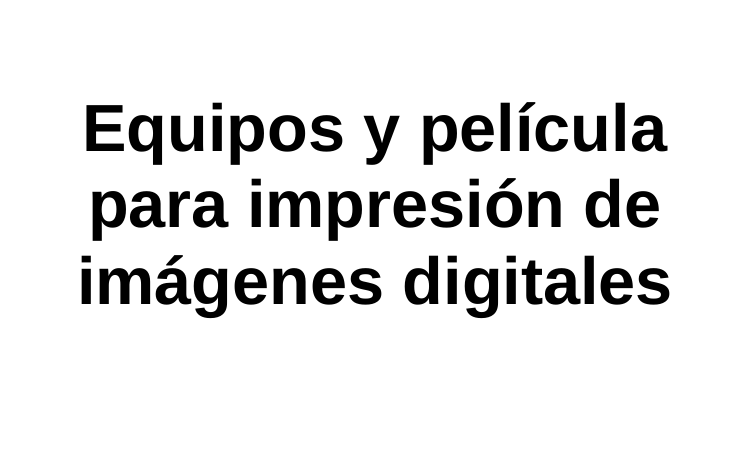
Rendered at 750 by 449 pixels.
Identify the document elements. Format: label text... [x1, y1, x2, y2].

title Equipos y película para impresión de imágenes digitales [29, 88, 721, 318]
